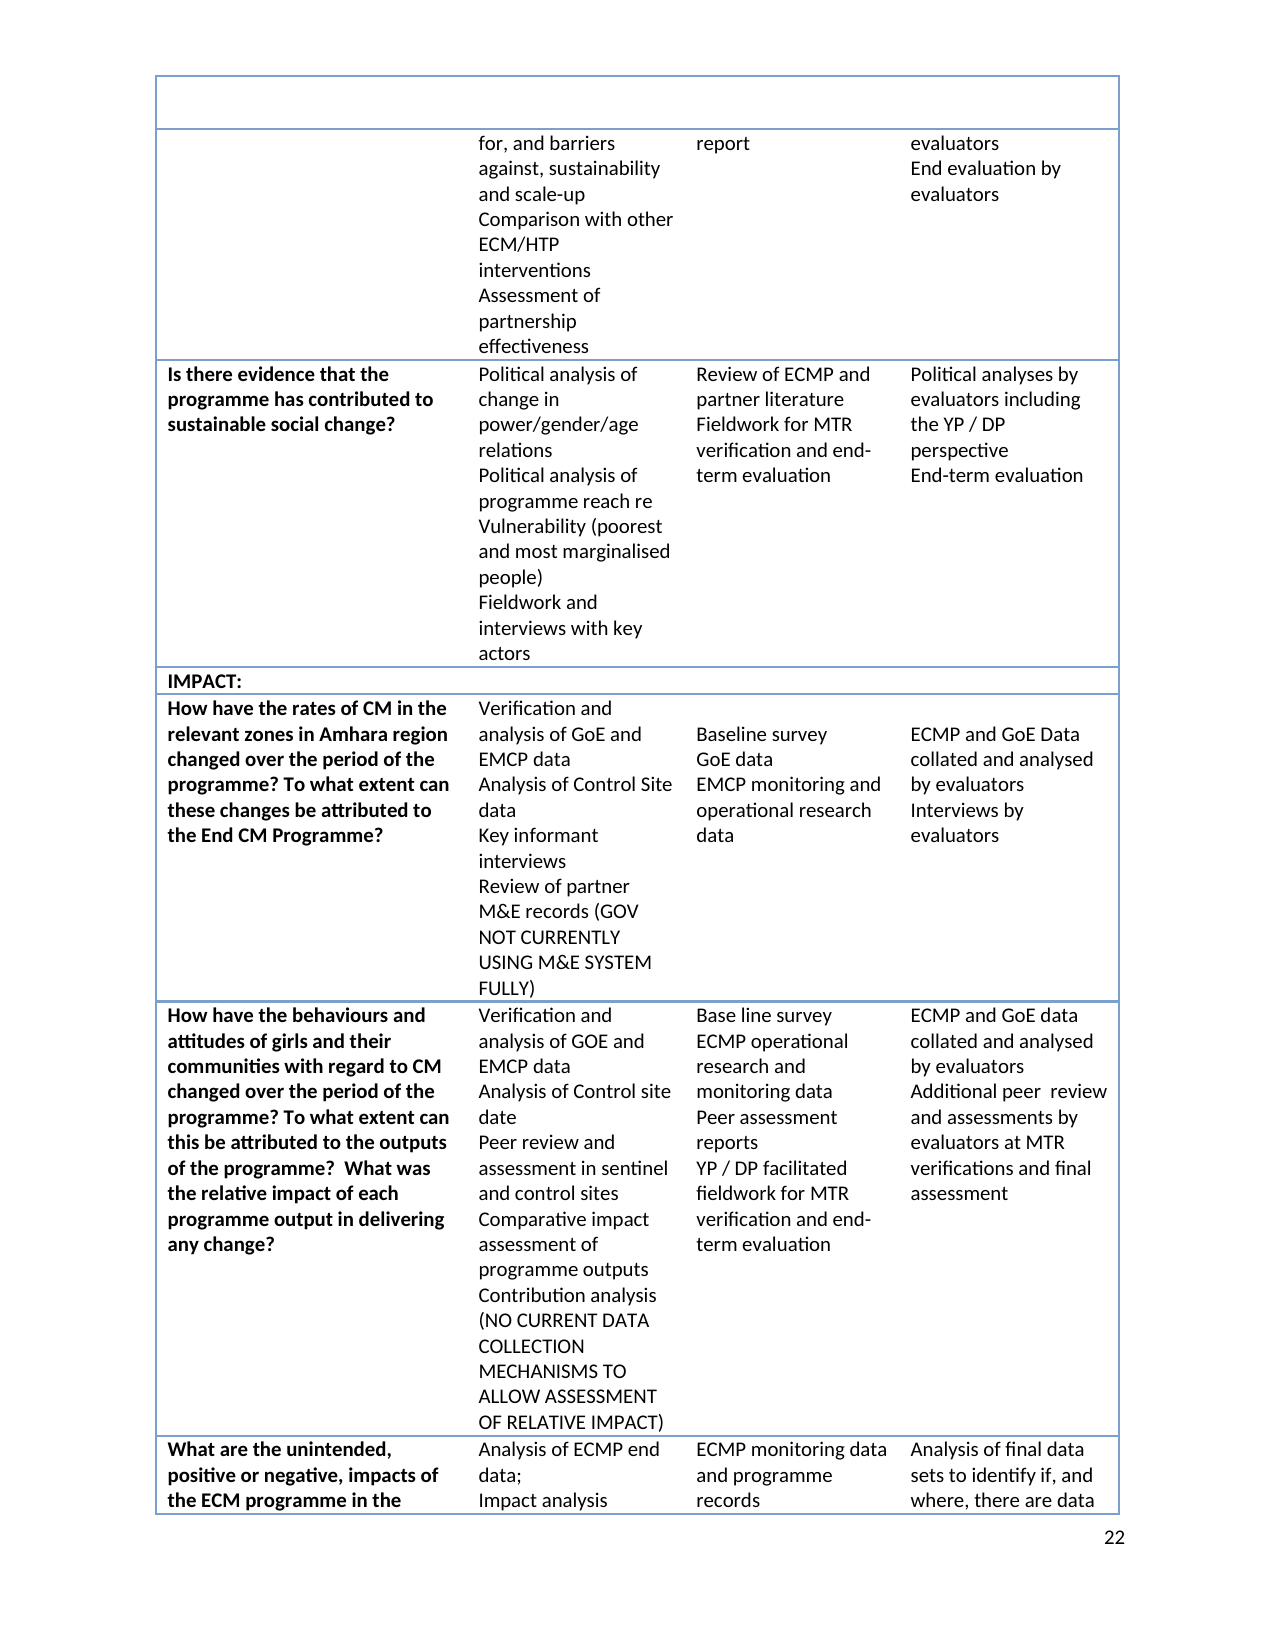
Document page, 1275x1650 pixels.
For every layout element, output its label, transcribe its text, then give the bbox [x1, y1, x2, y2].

table_cell for, and barriers against, sustainability and scale-up Comparison with other ECM/HTP interventions Assessment of partnership effectiveness [467, 130, 685, 359]
table_cell Political analyses by evaluators including the YP / DP perspective End-term evaluation [899, 361, 1118, 666]
table_cell ECMP and GoE data collated and analysed by evaluators Additional peer review and assessments by evaluators at MTR verifications and final assessment [899, 1003, 1118, 1434]
table_cell ECMP monitoring data and programme records [685, 1437, 899, 1513]
table_cell Base line survey ECMP operational research and monitoring data Peer assessment reports YP / DP facilitated fieldwork for MTR verification and end-term evaluation [685, 1003, 899, 1434]
table_cell How have the rates of CM in the relevant zones in Amhara region changed over the period of the programme? To what extent can these changes be attributed to the End CM Programme? [157, 695, 467, 1000]
table_header DATA SOURCES [685, 77, 899, 128]
table_cell Analysis of ECMP end data; Impact analysis [467, 1437, 685, 1513]
table_cell What are the unintended, positive or negative, impacts of the ECM programme in the [157, 1437, 467, 1513]
table_header DATA COLLECTION PROCEDURE [899, 77, 1118, 128]
table_header EVALUATION QUESTIONS TO BE ANSWERED [157, 77, 467, 128]
table_cell evaluators End evaluation by evaluators [899, 130, 1118, 359]
table_cell [467, 668, 685, 693]
table_cell [899, 668, 1118, 693]
table_header METHODS/TOOLS [467, 77, 685, 128]
table_cell [157, 130, 467, 359]
table_cell [685, 668, 899, 693]
table_cell Baseline survey GoE data EMCP monitoring and operational research data [685, 695, 899, 1000]
table_cell Verification and analysis of GOE and EMCP data Analysis of Control site date Peer review and assessment in sentinel and control sites Comparative impact assessment of programme outputs Contribution analysis (NO CURRENT DATA COLLECTION MECHANISMS TO ALLOW ASSESSMENT OF RELATIVE IMPACT) [467, 1003, 685, 1434]
table_cell IMPACT: [157, 668, 467, 693]
table_cell Analysis of final data sets to identify if, and where, there are data [899, 1437, 1118, 1513]
table_cell Verification and analysis of GoE and EMCP data Analysis of Control Site data Key informant interviews Review of partner M&E records (GOV NOT CURRENTLY USING M&E SYSTEM FULLY) [467, 695, 685, 1000]
table_cell report [685, 130, 899, 359]
table_cell Review of ECMP and partner literature Fieldwork for MTR verification and end-term evaluation [685, 361, 899, 666]
table_cell How have the behaviours and attitudes of girls and their communities with regard to CM changed over the period of the programme? To what extent can this be attributed to the outputs of the programme? What was the relative impact of each programme output in delivering any change? [157, 1003, 467, 1434]
table_cell ECMP and GoE Data collated and analysed by evaluators Interviews by evaluators [899, 695, 1118, 1000]
table_cell Political analysis of change in power/gender/age relations Political analysis of programme reach re Vulnerability (poorest and most marginalised people) Fieldwork and interviews with key actors [467, 361, 685, 666]
table_cell Is there evidence that the programme has contributed to sustainable social change? [157, 361, 467, 666]
